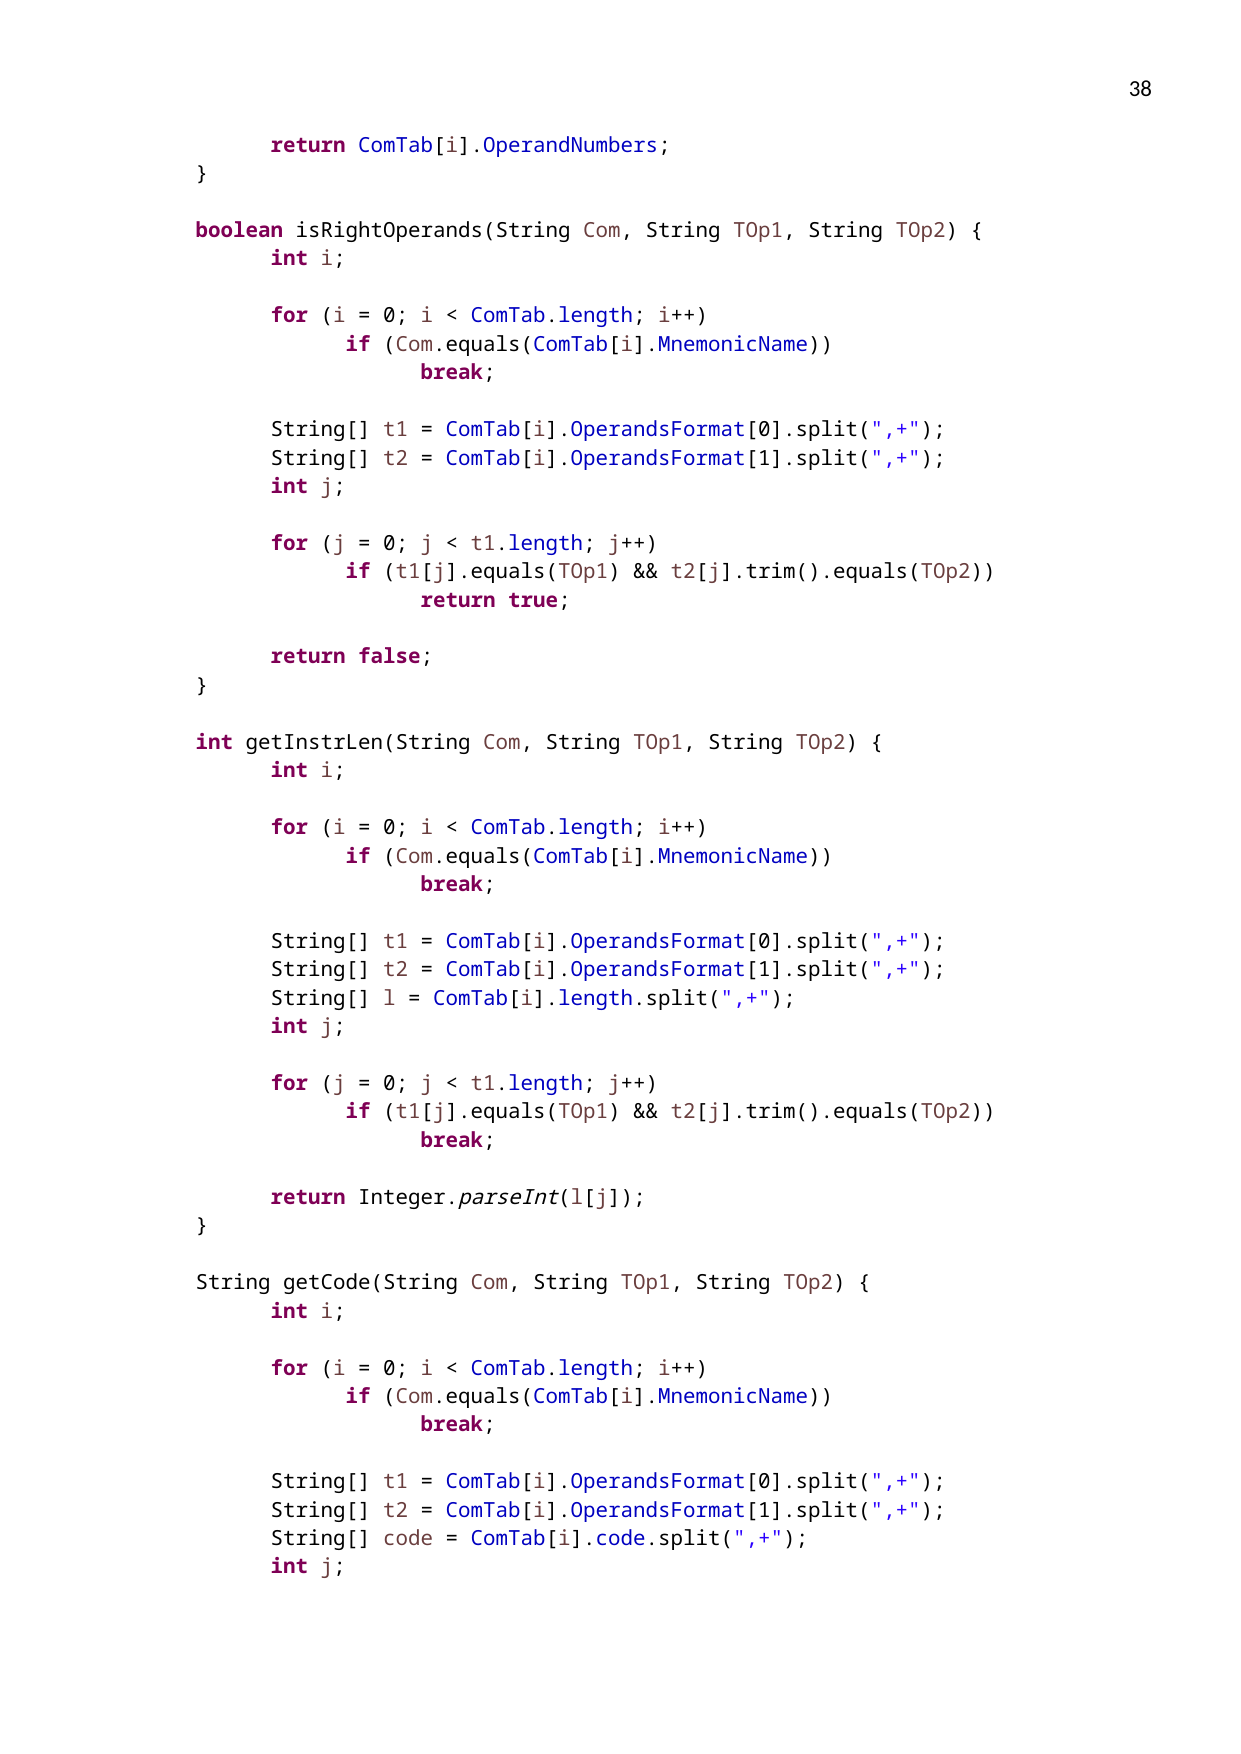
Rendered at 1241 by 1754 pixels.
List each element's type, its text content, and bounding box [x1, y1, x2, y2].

text for (i = 0; i < ComTab.length; i++) [120, 300, 1152, 329]
text String[] t1 = ComTab[i].OperandsFormat[0].split(",+"); [120, 1466, 1152, 1495]
text String[] l = ComTab[i].length.split(",+"); [120, 983, 1152, 1011]
text if (Com.equals(ComTab[i].MnemonicName)) [120, 1381, 1152, 1409]
text String[] t1 = ComTab[i].OperandsFormat[0].split(",+"); [120, 414, 1152, 443]
text } [120, 158, 1152, 187]
text String[] t2 = ComTab[i].OperandsFormat[1].split(",+"); [120, 1495, 1152, 1523]
text return false; [120, 642, 1152, 670]
text if (t1[j].equals(TOp1) && t2[j].trim().equals(TOp2)) [120, 556, 1152, 585]
text int getInstrLen(String Com, String TOp1, String TOp2) { [120, 727, 1152, 755]
text for (j = 0; j < t1.length; j++) [120, 528, 1152, 556]
text String[] code = ComTab[i].code.split(",+"); [120, 1523, 1152, 1552]
text for (i = 0; i < ComTab.length; i++) [120, 1353, 1152, 1381]
text } [120, 1210, 1152, 1239]
text int j; [120, 1011, 1152, 1040]
text int j; [120, 471, 1152, 499]
text int i; [120, 755, 1152, 784]
text break; [120, 869, 1152, 898]
text if (t1[j].equals(TOp1) && t2[j].trim().equals(TOp2)) [120, 1097, 1152, 1125]
text break; [120, 357, 1152, 386]
text break; [120, 1409, 1152, 1438]
text return ComTab[i].OperandNumbers; [120, 130, 1152, 158]
text for (j = 0; j < t1.length; j++) [120, 1068, 1152, 1097]
text break; [120, 1125, 1152, 1153]
text String[] t2 = ComTab[i].OperandsFormat[1].split(",+"); [120, 443, 1152, 471]
text } [120, 670, 1152, 698]
text int j; [120, 1552, 1152, 1580]
text return Integer.parseInt(l[j]); [120, 1182, 1152, 1210]
text String getCode(String Com, String TOp1, String TOp2) { [120, 1267, 1152, 1296]
text String[] t1 = ComTab[i].OperandsFormat[0].split(",+"); [120, 926, 1152, 954]
text if (Com.equals(ComTab[i].MnemonicName)) [120, 841, 1152, 869]
text for (i = 0; i < ComTab.length; i++) [120, 812, 1152, 841]
text return true; [120, 585, 1152, 613]
text int i; [120, 1296, 1152, 1324]
text String[] t2 = ComTab[i].OperandsFormat[1].split(",+"); [120, 954, 1152, 983]
text if (Com.equals(ComTab[i].MnemonicName)) [120, 329, 1152, 357]
text boolean isRightOperands(String Com, String TOp1, String TOp2) { [120, 215, 1152, 243]
text int i; [120, 243, 1152, 272]
